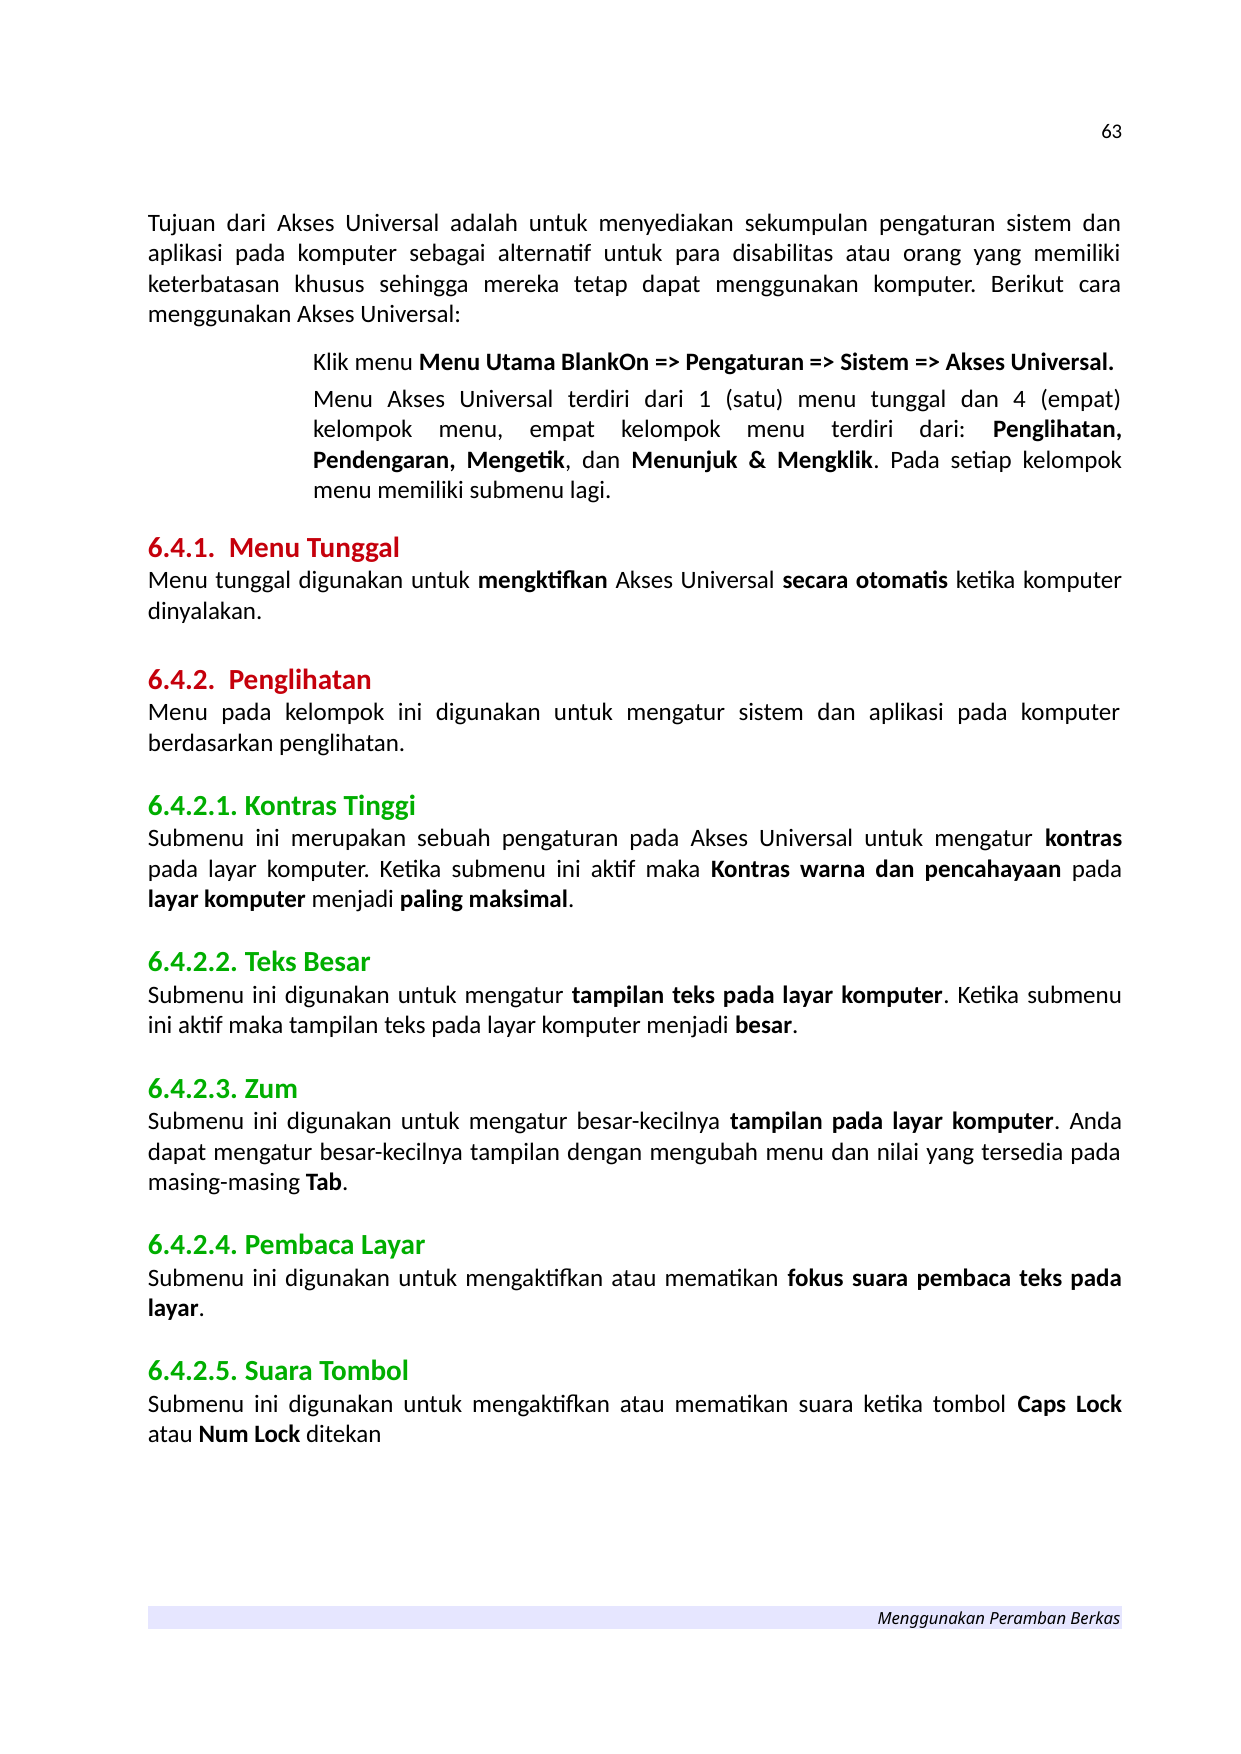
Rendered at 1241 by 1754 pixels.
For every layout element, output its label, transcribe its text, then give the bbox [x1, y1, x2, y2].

text Menu Akses Universal terdiri dari 1 (satu) menu tunggal dan 4 (empat) kelompok menu, empat kelompok menu terdiri dari: Penglihatan, Pendengaran, Mengetik, dan Menunjuk & Mengklik. Pada setiap kelompok menu memiliki submenu lagi. [313, 383, 1122, 505]
text Submenu ini digunakan untuk mengaktifkan atau mematikan fokus suara pembaca teks pada layar. [148, 1262, 1122, 1323]
subtitle Zum [148, 1070, 1122, 1105]
text Submenu ini merupakan sebuah pengaturan pada Akses Universal untuk mengatur kontras pada layar komputer. Ketika submenu ini aktif maka Kontras warna dan pencahayaan pada layar komputer menjadi paling maksimal. [148, 822, 1122, 914]
text Tujuan dari Akses Universal adalah untuk menyediakan sekumpulan pengaturan sistem dan aplikasi pada komputer sebagai alternatif untuk para disabilitas atau orang yang memiliki keterbatasan khusus sehingga mereka tetap dapat menggunakan komputer. Berikut cara menggunakan Akses Universal: [148, 207, 1122, 329]
text Submenu ini digunakan untuk mengatur besar-kecilnya tampilan pada layar komputer. Anda dapat mengatur besar-kecilnya tampilan dengan mengubah menu dan nilai yang tersedia pada masing-masing Tab. [148, 1105, 1122, 1197]
subtitle Suara Tombol [148, 1352, 1122, 1388]
text Menu tunggal digunakan untuk mengktifkan Akses Universal secara otomatis ketika komputer dinyalakan. [148, 564, 1122, 625]
subtitle Menu Tunggal [148, 529, 1122, 564]
text Submenu ini digunakan untuk mengatur tampilan teks pada layar komputer. Ketika submenu ini aktif maka tampilan teks pada layar komputer menjadi besar. [148, 979, 1122, 1040]
text Menu pada kelompok ini digunakan untuk mengatur sistem dan aplikasi pada komputer berdasarkan penglihatan. [148, 696, 1122, 757]
subtitle Kontras Tinggi [148, 787, 1122, 822]
subtitle Pembaca Layar [148, 1226, 1122, 1262]
text Submenu ini digunakan untuk mengaktifkan atau mematikan suara ketika tombol Caps Lock atau Num Lock ditekan [148, 1388, 1122, 1449]
subtitle Penglihatan [148, 661, 1122, 696]
text Klik menu Menu Utama BlankOn => Pengaturan => Sistem => Akses Universal. [313, 346, 1122, 377]
subtitle Teks Besar [148, 943, 1122, 979]
